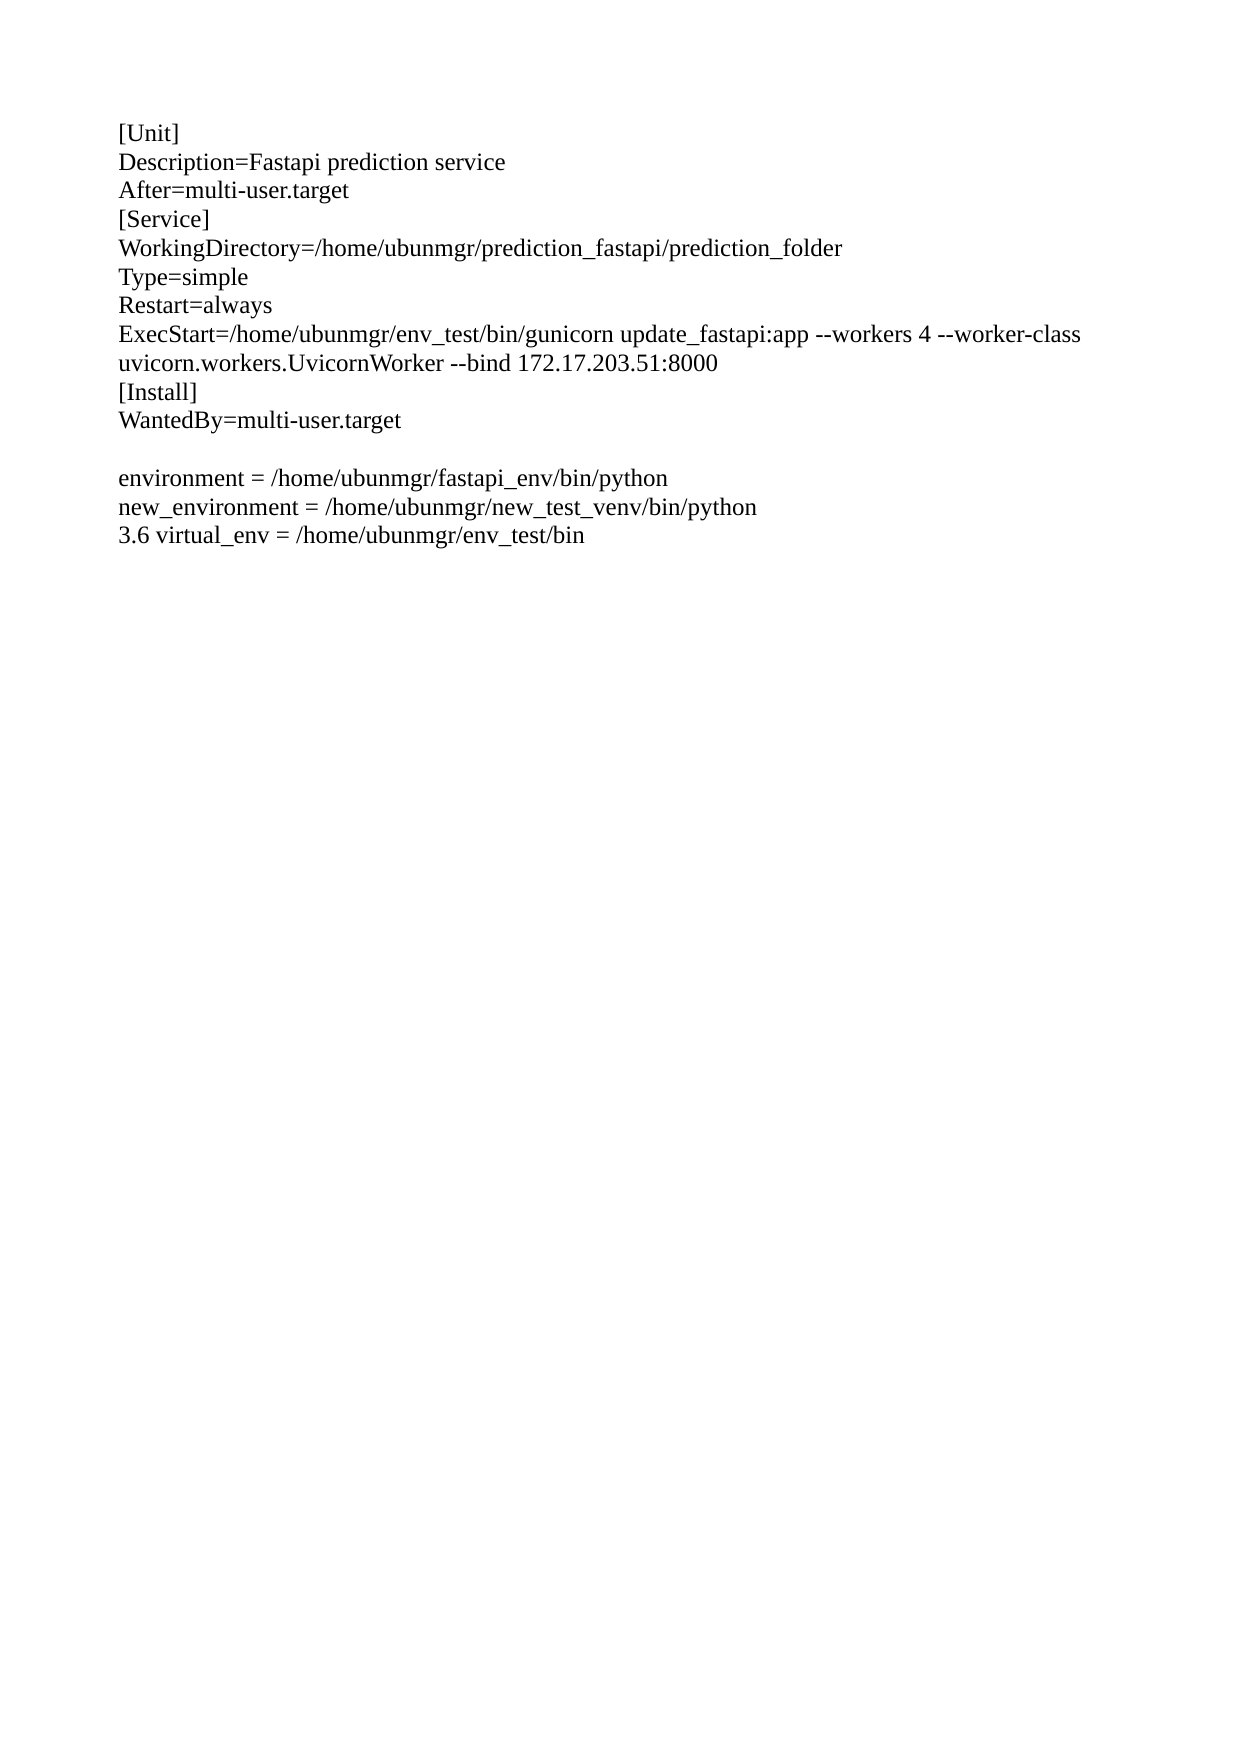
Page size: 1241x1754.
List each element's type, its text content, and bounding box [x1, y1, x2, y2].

text [Install] [118, 377, 1122, 406]
text new_environment = /home/ubunmgr/new_test_venv/bin/python [118, 492, 1122, 521]
text WantedBy=multi-user.target [118, 406, 1122, 434]
text WorkingDirectory=/home/ubunmgr/prediction_fastapi/prediction_folder [118, 233, 1122, 262]
text After=multi-user.target [118, 176, 1122, 204]
text [Unit] [118, 118, 1122, 147]
text ExecStart=/home/ubunmgr/env_test/bin/gunicorn update_fastapi:app --workers 4 --worker-class uvicorn.workers.UvicornWorker --bind 172.17.203.51:8000 [118, 319, 1122, 377]
text Description=Fastapi prediction service [118, 147, 1122, 176]
text environment = /home/ubunmgr/fastapi_env/bin/python [118, 463, 1122, 492]
text Type=simple [118, 262, 1122, 291]
text Restart=always [118, 291, 1122, 319]
text 3.6 virtual_env = /home/ubunmgr/env_test/bin [118, 521, 1122, 549]
text [Service] [118, 204, 1122, 233]
